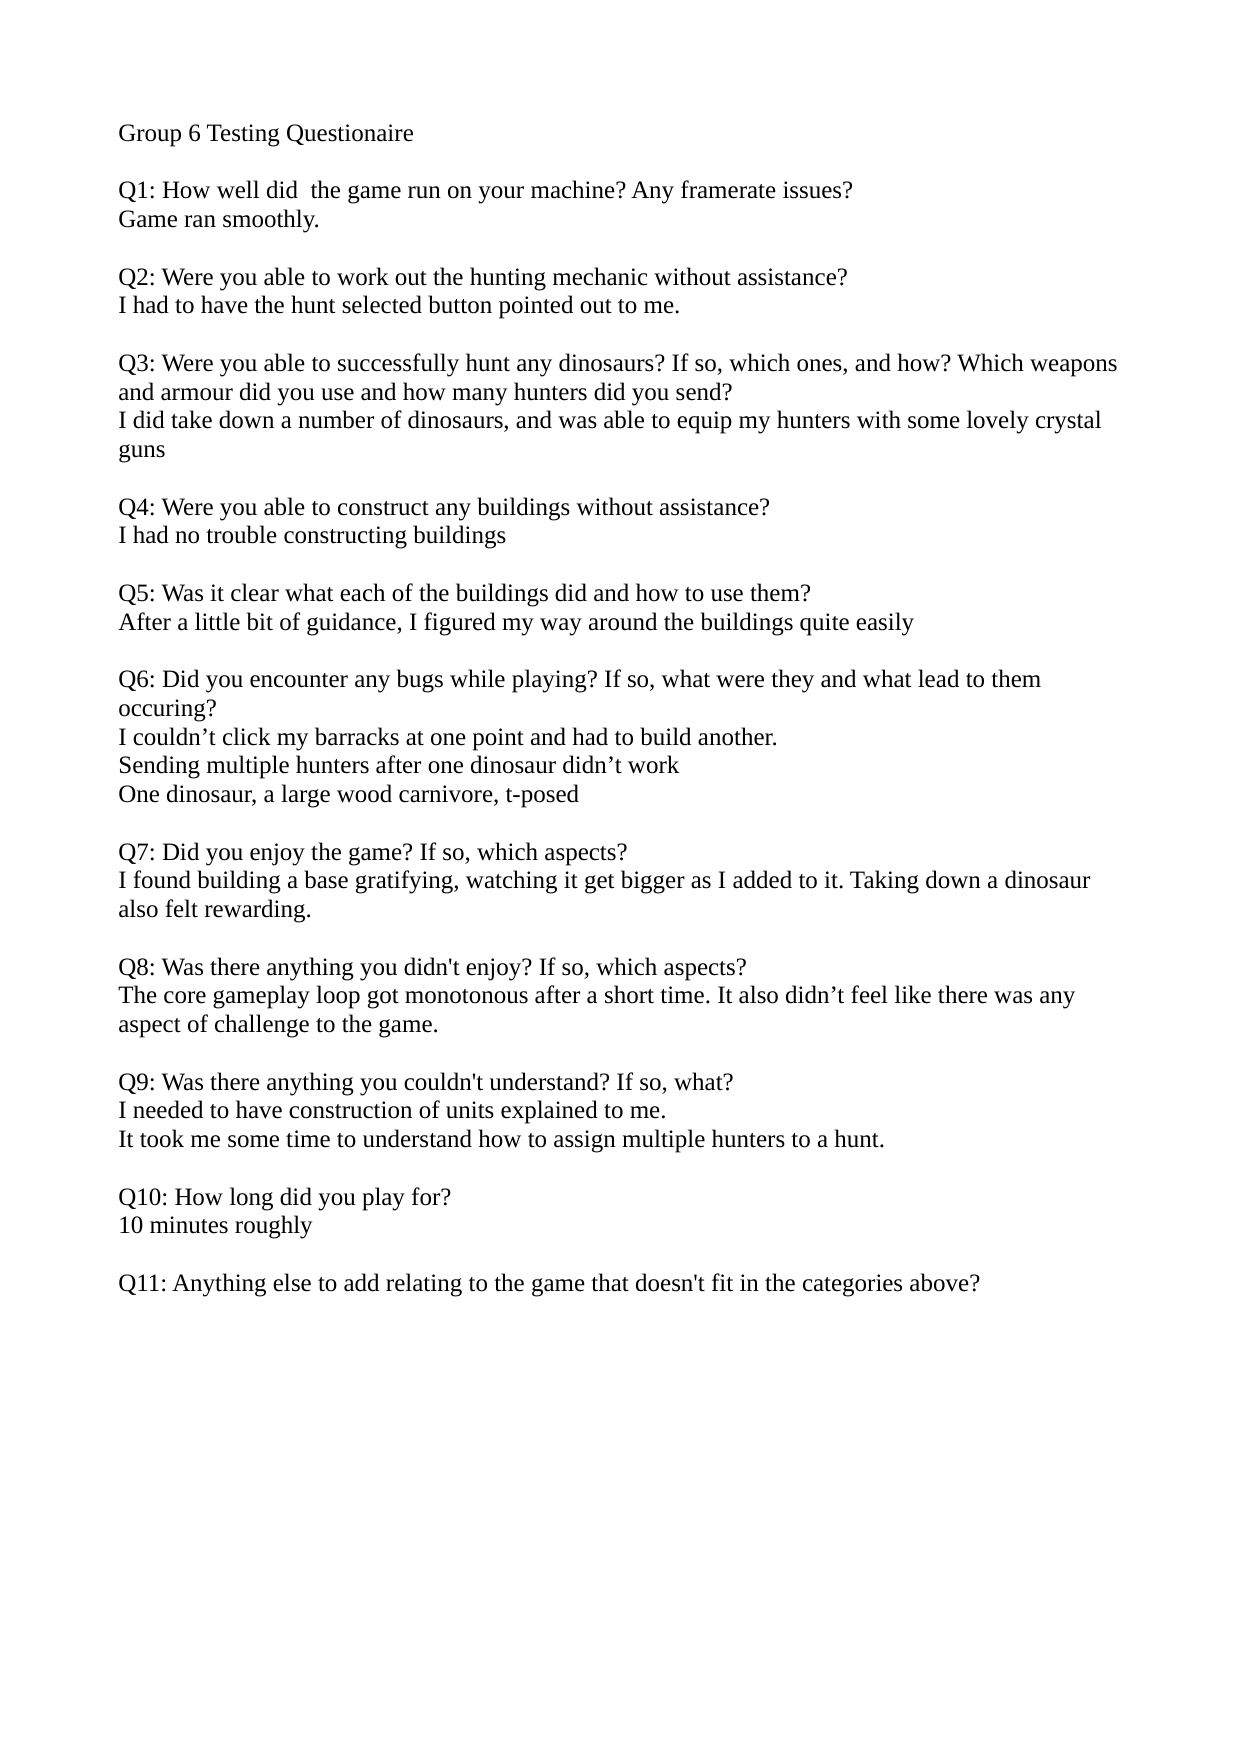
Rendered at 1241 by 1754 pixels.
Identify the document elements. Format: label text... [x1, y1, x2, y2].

text Q11: Anything else to add relating to the game that doesn't fit in the categories above? [118, 1268, 1122, 1297]
text Sending multiple hunters after one dinosaur didn’t work [118, 751, 1122, 779]
text Q5: Was it clear what each of the buildings did and how to use them? [118, 578, 1122, 607]
text Q1: How well did the game run on your machine? Any framerate issues? [118, 176, 1122, 204]
text I had to have the hunt selected button pointed out to me. [118, 291, 1122, 319]
text The core gameplay loop got monotonous after a short time. It also didn’t feel like there was any aspect of challenge to the game. [118, 981, 1122, 1038]
text Q2: Were you able to work out the hunting mechanic without assistance? [118, 262, 1122, 291]
text 10 minutes roughly [118, 1211, 1122, 1239]
text Q4: Were you able to construct any buildings without assistance? [118, 492, 1122, 521]
text I did take down a number of dinosaurs, and was able to equip my hunters with some lovely crystal guns [118, 406, 1122, 463]
text I found building a base gratifying, watching it get bigger as I added to it. Taking down a dinosaur also felt rewarding. [118, 866, 1122, 923]
text I had no trouble constructing buildings [118, 521, 1122, 549]
text Game ran smoothly. [118, 204, 1122, 233]
text Q10: How long did you play for? [118, 1182, 1122, 1211]
text It took me some time to understand how to assign multiple hunters to a hunt. [118, 1124, 1122, 1153]
text Q8: Was there anything you didn't enjoy? If so, which aspects? [118, 952, 1122, 981]
text Q9: Was there anything you couldn't understand? If so, what? [118, 1067, 1122, 1096]
text I needed to have construction of units explained to me. [118, 1096, 1122, 1124]
text Group 6 Testing Questionaire [118, 118, 1122, 147]
text One dinosaur, a large wood carnivore, t-posed [118, 779, 1122, 808]
text After a little bit of guidance, I figured my way around the buildings quite easily [118, 607, 1122, 636]
text Q7: Did you enjoy the game? If so, which aspects? [118, 837, 1122, 866]
text I couldn’t click my barracks at one point and had to build another. [118, 722, 1122, 751]
text Q6: Did you encounter any bugs while playing? If so, what were they and what lead to them occuring? [118, 664, 1122, 722]
text Q3: Were you able to successfully hunt any dinosaurs? If so, which ones, and how? Which weapons and armour did you use and how many hunters did you send? [118, 348, 1122, 406]
